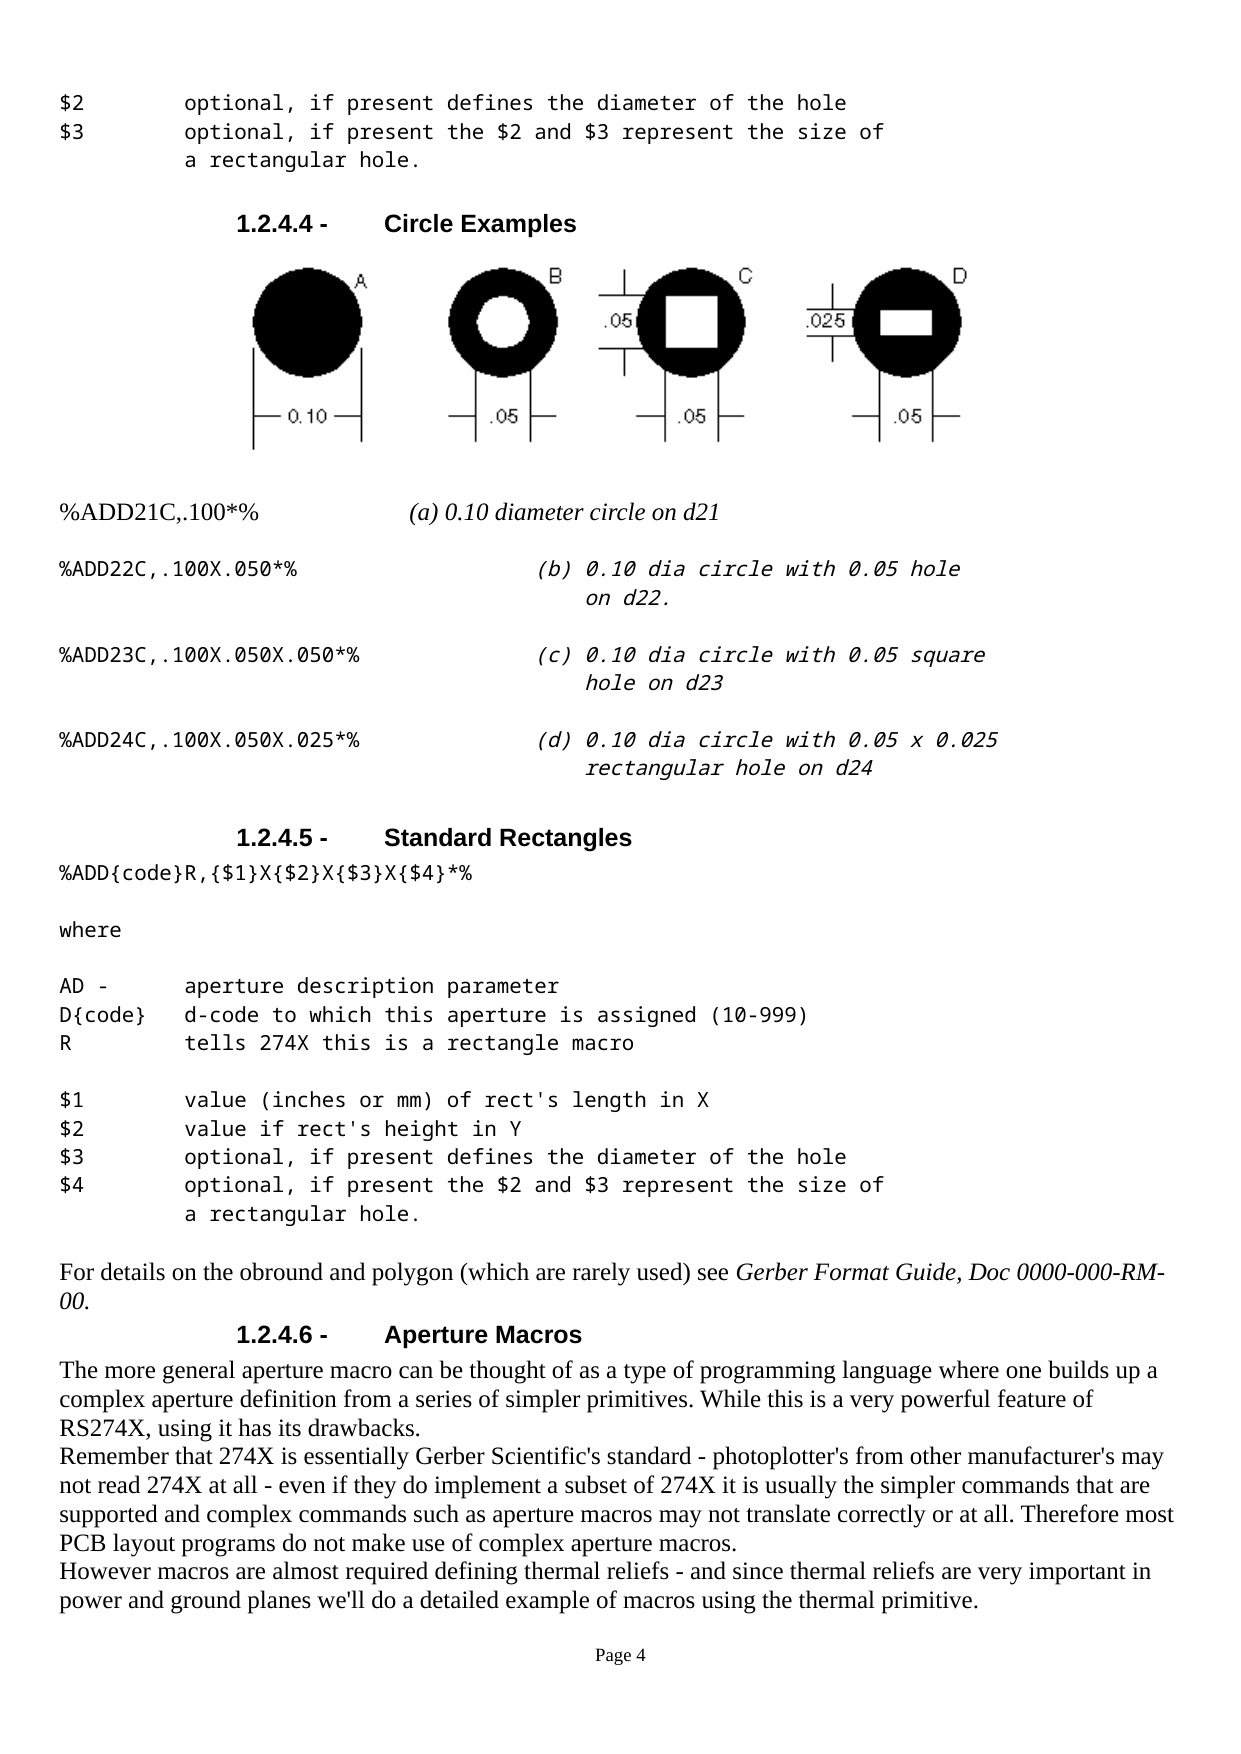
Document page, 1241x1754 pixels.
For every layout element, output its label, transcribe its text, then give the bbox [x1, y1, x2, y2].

text For details on the obround and polygon (which are rarely used) see Gerber Format Guide, Doc 0000-000-RM-00. [59, 1257, 1181, 1314]
text %ADD24C,.100X.050X.025*% (d) 0.10 dia circle with 0.05 x 0.025 [59, 725, 1181, 753]
text $2 optional, if present defines the diameter of the hole [59, 88, 1181, 117]
text $3 optional, if present the $2 and $3 represent the size of [59, 117, 1181, 145]
text $1 value (inches or mm) of rect's length in X [59, 1085, 1181, 1114]
text R tells 274X this is a rectangle macro [59, 1028, 1181, 1057]
text Remember that 274X is essentially Gerber Scientific's standard - photoplotter's from other manufacturer's may not read 274X at all - even if they do implement a subset of 274X it is usually the simpler commands that are supported and complex commands such as aperture macros may not translate correctly or at all. Therefore most PCB layout programs do not make use of complex aperture macros. [59, 1441, 1181, 1556]
text where [59, 915, 1181, 943]
text However macros are almost required defining thermal reliefs - and since thermal reliefs are very important in power and ground planes we'll do a detailed example of macros using the thermal primitive. [59, 1556, 1181, 1614]
text %ADD21C,.100*% (a) 0.10 diameter circle on d21 [59, 497, 1181, 526]
text $2 value if rect's height in Y [59, 1114, 1181, 1142]
text %ADD22C,.100X.050*% (b) 0.10 dia circle with 0.05 hole [59, 554, 1181, 583]
text D{code} d-code to which this aperture is assigned (10-999) [59, 1000, 1181, 1028]
picture [217, 243, 1023, 483]
text $3 optional, if present defines the diameter of the hole [59, 1142, 1181, 1171]
text %ADD{code}R,{$1}X{$2}X{$3}X{$4}*% [59, 858, 1181, 886]
text a rectangular hole. [59, 1199, 1181, 1227]
text a rectangular hole. [59, 145, 1181, 174]
subtitle Circle Examples [236, 209, 1181, 238]
text AD - aperture description parameter [59, 972, 1181, 1000]
text $4 optional, if present the $2 and $3 represent the size of [59, 1171, 1181, 1199]
text %ADD23C,.100X.050X.050*% (c) 0.10 dia circle with 0.05 square [59, 640, 1181, 668]
subtitle Aperture Macros [236, 1320, 1181, 1349]
text rectangular hole on d24 [59, 753, 1181, 782]
text on d22. [59, 583, 1181, 611]
text The more general aperture macro can be thought of as a type of programming language where one builds up a complex aperture definition from a series of simpler primitives. While this is a very powerful feature of RS274X, using it has its drawbacks. [59, 1355, 1181, 1441]
subtitle Standard Rectangles [236, 823, 1181, 852]
text hole on d23 [59, 668, 1181, 697]
